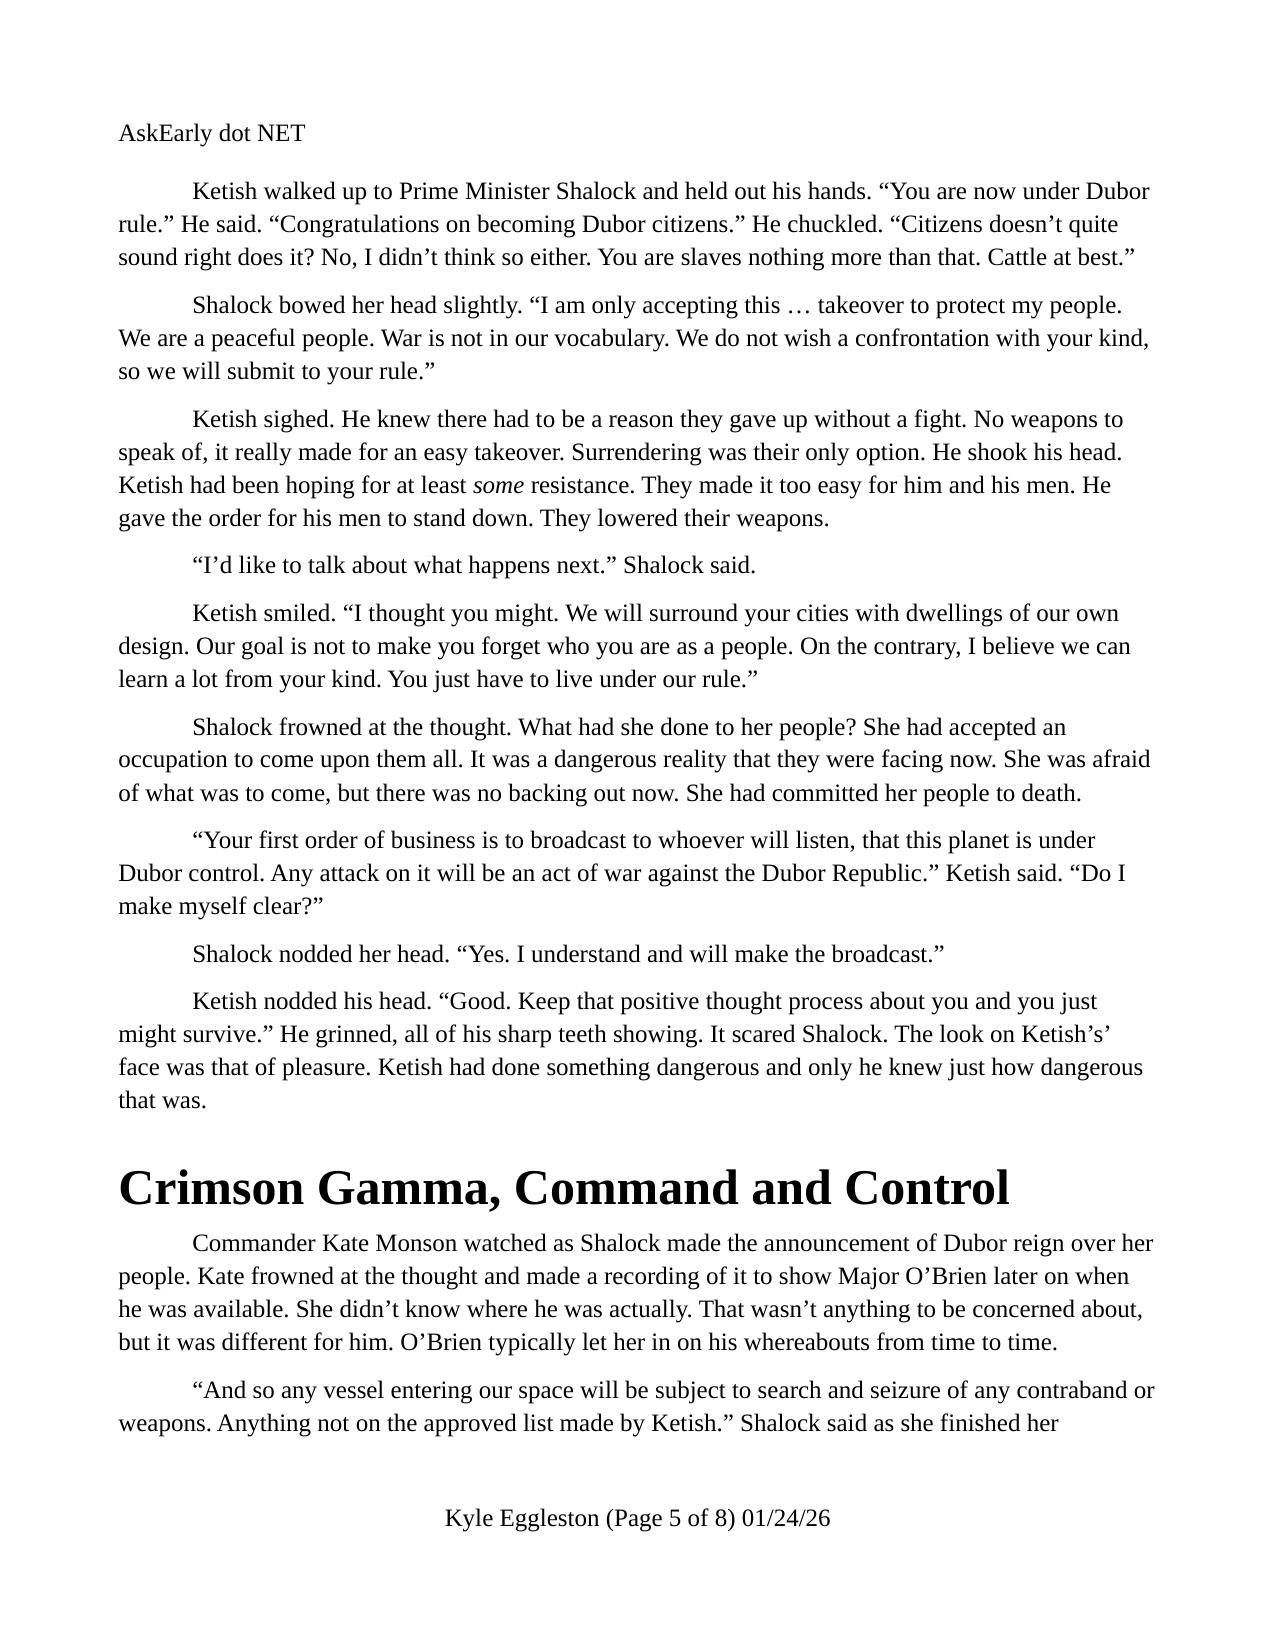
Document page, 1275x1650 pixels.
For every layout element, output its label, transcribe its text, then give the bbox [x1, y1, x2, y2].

text Commander Kate Monson watched as Shalock made the announcement of Dubor reign over her people. Kate frowned at the thought and made a recording of it to show Major O’Brien later on when he was available. She didn’t know where he was actually. That wasn’t anything to be concerned about, but it was different for him. O’Brien typically let her in on his whereabouts from time to time. [118, 1228, 1157, 1356]
text Ketish walked up to Prime Minister Shalock and held out his hands. “You are now under Dubor rule.” He said. “Congratulations on becoming Dubor citizens.” He chuckled. “Citizens doesn’t quite sound right does it? No, I didn’t think so either. You are slaves nothing more than that. Cattle at best.” [118, 176, 1157, 271]
text Shalock frowned at the thought. What had she done to her people? She had accepted an occupation to come upon them all. It was a dangerous reality that they were facing now. She was afraid of what was to come, but there was no backing out now. She had committed her people to death. [118, 712, 1157, 806]
text Ketish nodded his head. “Good. Keep that positive thought process about you and you just might survive.” He grinned, all of his sharp teeth showing. It scared Shalock. The look on Ketish’s’ face was that of pleasure. Ketish had done something dangerous and only he knew just how dangerous that was. [118, 986, 1157, 1114]
text Ketish sighed. He knew there had to be a reason they gave up without a fight. No weapons to speak of, it really made for an easy takeover. Surrendering was their only option. He shook his head. Ketish had been hoping for at least some resistance. They made it too easy for him and his men. He gave the order for his men to stand down. They lowered their weapons. [118, 404, 1157, 531]
text “I’d like to talk about what happens next.” Shalock said. [118, 550, 1157, 579]
text “Your first order of business is to broadcast to whoever will listen, that this planet is under Dubor control. Any attack on it will be an act of war against the Dubor Republic.” Ketish said. “Do I make myself clear?” [118, 825, 1157, 920]
text Shalock bowed her head slightly. “I am only accepting this … takeover to protect my people. We are a peaceful people. War is not in our vocabulary. We do not wish a confrontation with your kind, so we will submit to your rule.” [118, 290, 1157, 385]
text “And so any vessel entering our space will be subject to search and seizure of any contraband or weapons. Anything not on the approved list made by Ketish.” Shalock said as she finished her [118, 1375, 1157, 1437]
text Shalock nodded her head. “Yes. I understand and will make the broadcast.” [118, 939, 1157, 968]
text Ketish smiled. “I thought you might. We will surround your cities with dwellings of our own design. Our goal is not to make you forget who you are as a people. On the contrary, I believe we can learn a lot from your kind. You just have to live under our rule.” [118, 598, 1157, 693]
subtitle Crimson Gamma, Command and Control [118, 1158, 1157, 1216]
